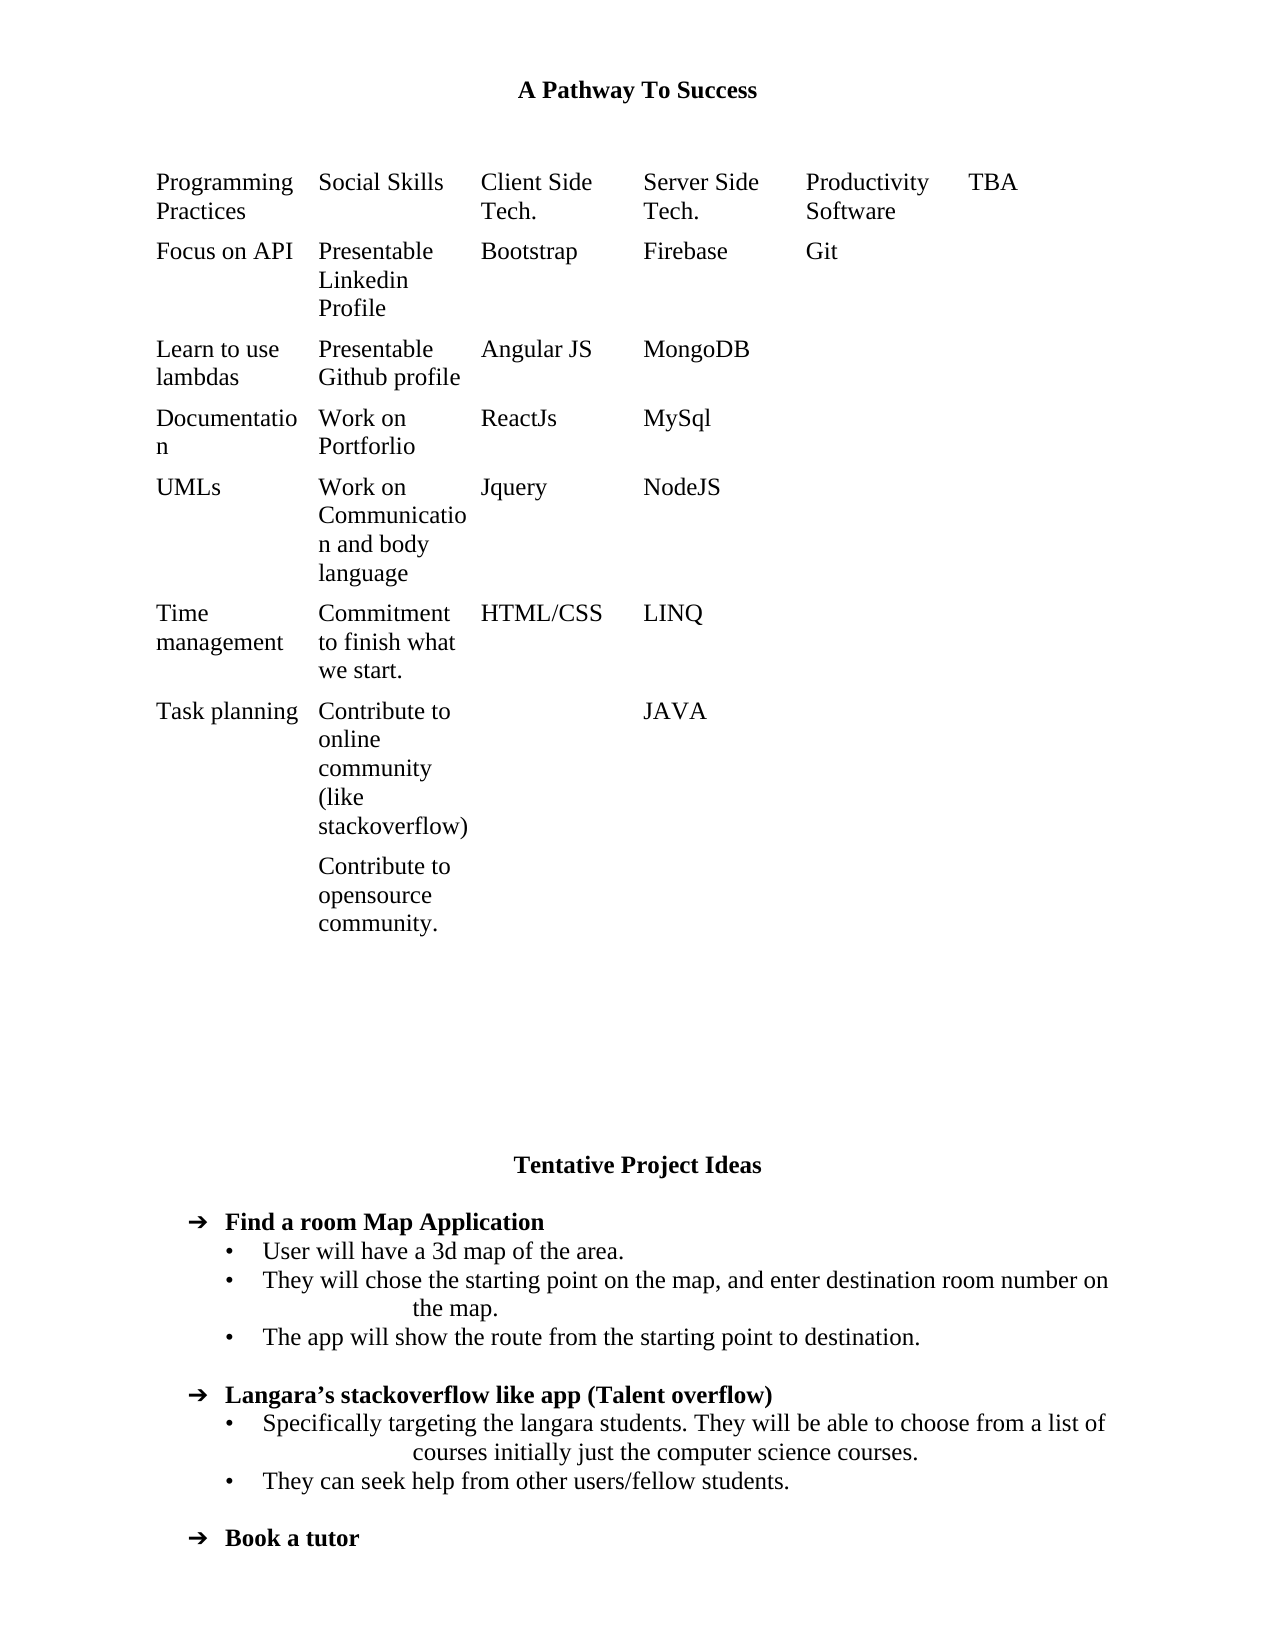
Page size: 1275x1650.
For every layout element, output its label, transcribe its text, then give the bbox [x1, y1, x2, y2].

table_cell [638, 1023, 800, 1063]
table_cell Contribute to online community (like stackoverflow) [313, 690, 475, 845]
table_cell [475, 943, 637, 983]
table_header Programming Practices [150, 161, 312, 230]
table_cell [800, 845, 962, 943]
table_cell [150, 1023, 312, 1063]
table_cell [800, 466, 962, 592]
table_cell Focus on API [150, 230, 312, 328]
table_cell [150, 983, 312, 1023]
table_cell Documentation [150, 397, 312, 466]
table_cell JAVA [638, 690, 800, 845]
table_cell Firebase [638, 230, 800, 328]
table_cell Work on Portforlio [313, 397, 475, 466]
list The app will show the route from the starting point to destination. [225, 1322, 1125, 1351]
table_cell [963, 845, 1125, 943]
table_header Server Side Tech. [638, 161, 800, 230]
table_cell [475, 1023, 637, 1063]
text Tentative Project Ideas [150, 1150, 1125, 1178]
table_cell [638, 943, 800, 983]
table_cell [800, 592, 962, 690]
table_cell [800, 328, 962, 397]
list Book a tutor [187, 1523, 1125, 1552]
table_cell [475, 983, 637, 1023]
table_cell [963, 230, 1125, 328]
table_cell [963, 592, 1125, 690]
table_cell Presentable Github profile [313, 328, 475, 397]
table_header Social Skills [313, 161, 475, 230]
table_cell ReactJs [475, 397, 637, 466]
list Find a room Map Application [187, 1207, 1125, 1236]
table_cell [150, 943, 312, 983]
table_cell [800, 1023, 962, 1063]
list They can seek help from other users/fellow students. [225, 1466, 1125, 1495]
list Specifically targeting the langara students. They will be able to choose from a list of courses initially just the computer science courses. [225, 1408, 1125, 1466]
table_cell Work on Communication and body language [313, 466, 475, 592]
table_cell [963, 1023, 1125, 1063]
table_cell [800, 983, 962, 1023]
table_cell [475, 845, 637, 943]
table_cell Presentable Linkedin Profile [313, 230, 475, 328]
table_cell Git [800, 230, 962, 328]
table_cell Task planning [150, 690, 312, 845]
table_cell MongoDB [638, 328, 800, 397]
table_cell Bootstrap [475, 230, 637, 328]
table_cell [963, 690, 1125, 845]
table_cell [638, 845, 800, 943]
table_cell [313, 1023, 475, 1063]
table_cell NodeJS [638, 466, 800, 592]
text A Pathway To Success [150, 75, 1125, 104]
table_cell Time management [150, 592, 312, 690]
table_cell Learn to use lambdas [150, 328, 312, 397]
table_cell [963, 943, 1125, 983]
table_cell [800, 690, 962, 845]
table_cell [150, 845, 312, 943]
table_cell [963, 328, 1125, 397]
table_cell [963, 466, 1125, 592]
table_cell [313, 983, 475, 1023]
table_header Client Side Tech. [475, 161, 637, 230]
table_header TBA [963, 161, 1125, 230]
table_cell LINQ [638, 592, 800, 690]
table_cell [800, 943, 962, 983]
table_cell MySql [638, 397, 800, 466]
table_cell Contribute to opensource community. [313, 845, 475, 943]
table_header Productivity Software [800, 161, 962, 230]
list Langara’s stackoverflow like app (Talent overflow) [187, 1380, 1125, 1408]
table_cell HTML/CSS [475, 592, 637, 690]
table_cell Commitment to finish what we start. [313, 592, 475, 690]
table_cell [800, 397, 962, 466]
table_cell UMLs [150, 466, 312, 592]
table_cell [313, 943, 475, 983]
table_cell [963, 397, 1125, 466]
list They will chose the starting point on the map, and enter destination room number on the map. [225, 1265, 1125, 1322]
table_cell Angular JS [475, 328, 637, 397]
table_cell [963, 983, 1125, 1023]
table_cell Jquery [475, 466, 637, 592]
table_cell [475, 690, 637, 845]
table_cell [638, 983, 800, 1023]
list User will have a 3d map of the area. [225, 1236, 1125, 1265]
